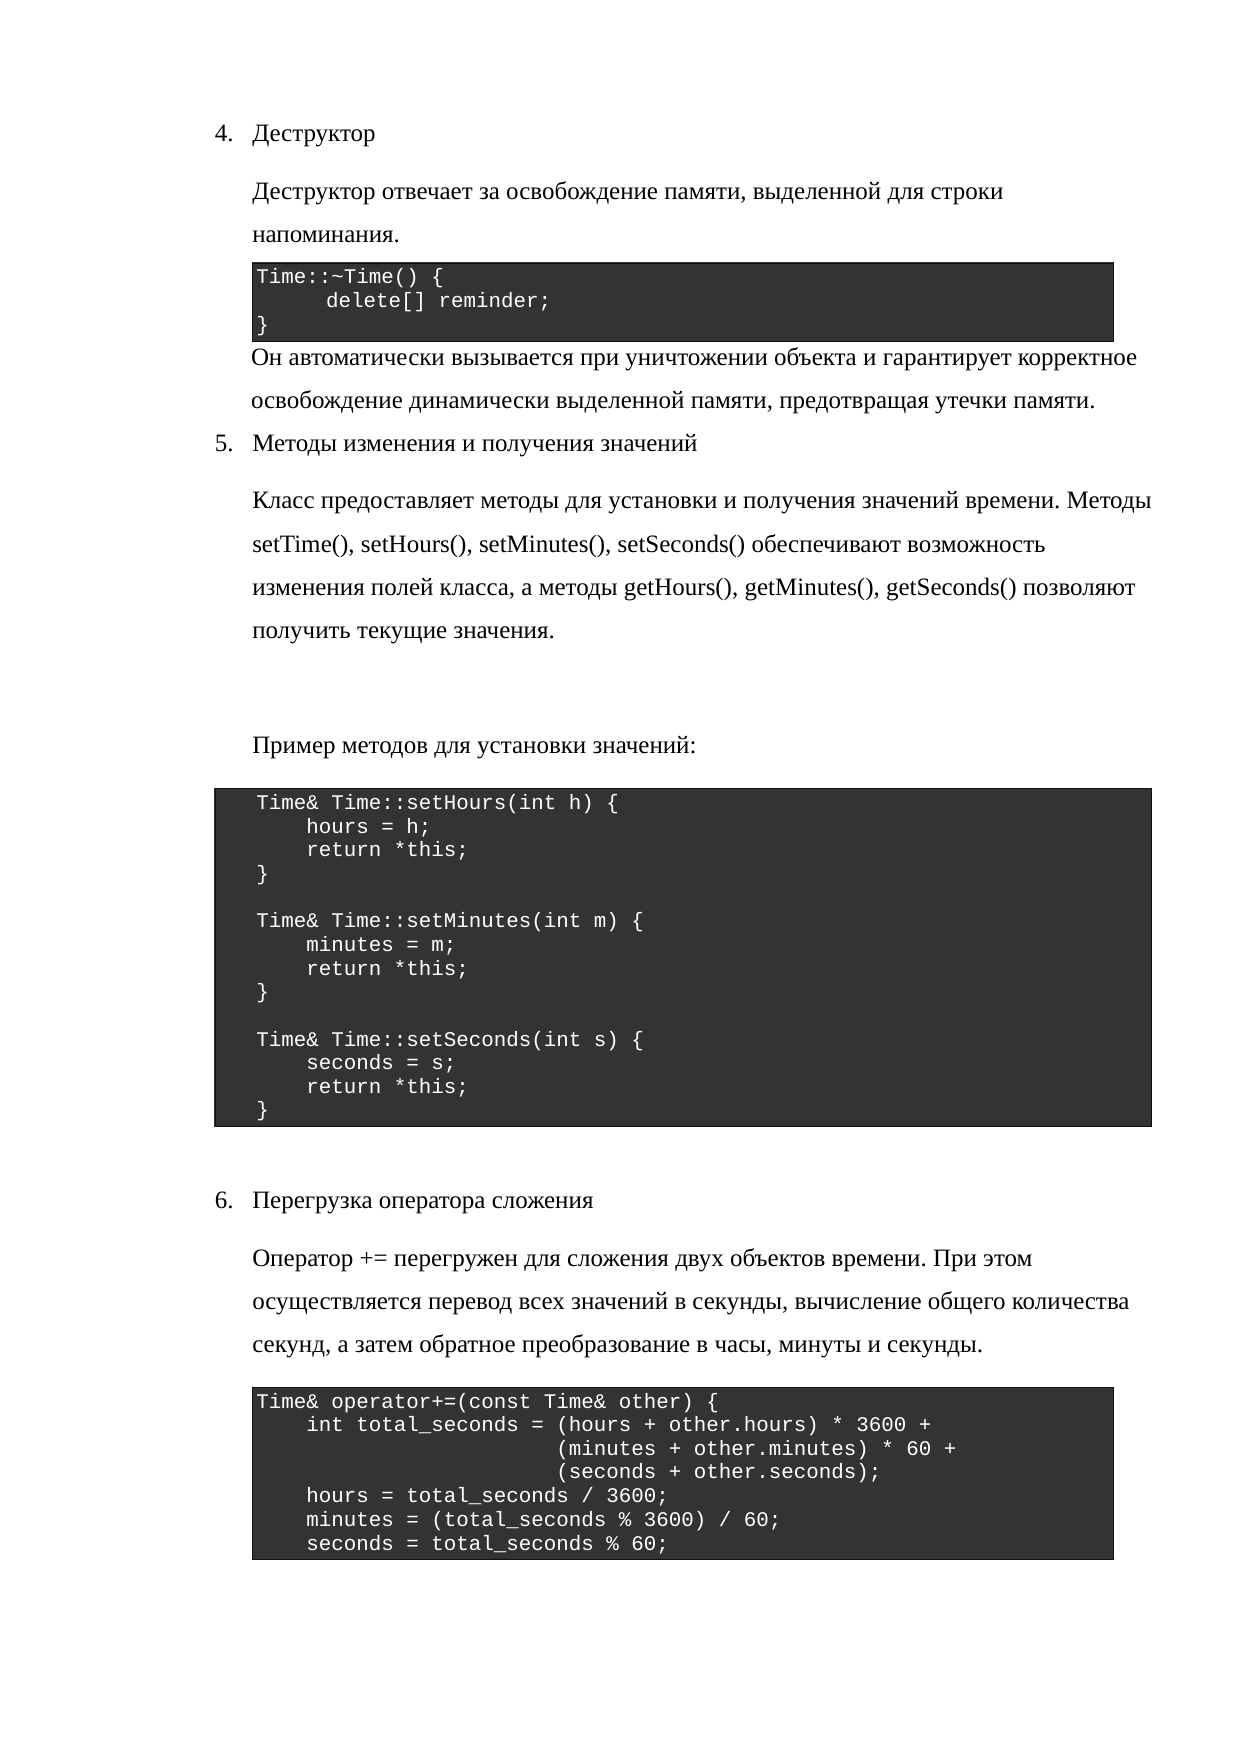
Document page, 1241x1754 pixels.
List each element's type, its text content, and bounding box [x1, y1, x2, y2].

list return *this; [216, 1072, 1151, 1095]
list Методы изменения и получения значений [214, 428, 1152, 457]
text seconds = total_seconds % 60; [253, 1528, 1113, 1559]
list Деструктор отвечает за освобождение памяти, выделенной для строки напоминания. [214, 176, 1152, 248]
list Time& Time::setSeconds(int s) { [216, 1024, 1151, 1048]
list Деструктор [214, 118, 1152, 147]
text int total_seconds = (hours + other.hours) * 3600 + [253, 1410, 1113, 1434]
list hours = h; [216, 812, 1151, 835]
list seconds = s; [216, 1048, 1151, 1072]
list Time& Time::setHours(int h) { [216, 789, 1151, 812]
list Пример методов для установки значений: [214, 730, 1152, 759]
list } [216, 1095, 1151, 1126]
list Time& Time::setMinutes(int m) { [216, 906, 1151, 930]
text Time::~Time() { [253, 264, 1113, 286]
list Оператор += перегружен для сложения двух объектов времени. При этом осуществляется перевод всех значений в секунды, вычисление общего количества секунд, а затем обратное преобразование в часы, минуты и секунды. [214, 1243, 1152, 1358]
text minutes = (total_seconds % 3600) / 60; [253, 1505, 1113, 1528]
list } [216, 977, 1151, 1001]
list return *this; [216, 953, 1151, 977]
text (minutes + other.minutes) * 60 + [253, 1434, 1113, 1457]
text (seconds + other.seconds); [253, 1457, 1113, 1481]
text Он автоматически вызывается при уничтожении объекта и гарантирует корректное освобождение динамически выделенной памяти, предотвращая утечки памяти. [177, 342, 1152, 413]
text } [253, 310, 1113, 341]
text hours = total_seconds / 3600; [253, 1481, 1113, 1505]
list } [216, 859, 1151, 883]
list Перегрузка оператора сложения [214, 1185, 1152, 1214]
list Класс предоставляет методы для установки и получения значений времени. Методы setTime(), setHours(), setMinutes(), setSeconds() обеспечивают возможность изменения полей класса, а методы getHours(), getMinutes(), getSeconds() позволяют получить текущие значения. [214, 486, 1152, 644]
list return *this; [216, 835, 1151, 859]
list minutes = m; [216, 930, 1151, 953]
text Time& operator+=(const Time& other) { [253, 1388, 1113, 1410]
text delete[] reminder; [253, 286, 1113, 310]
